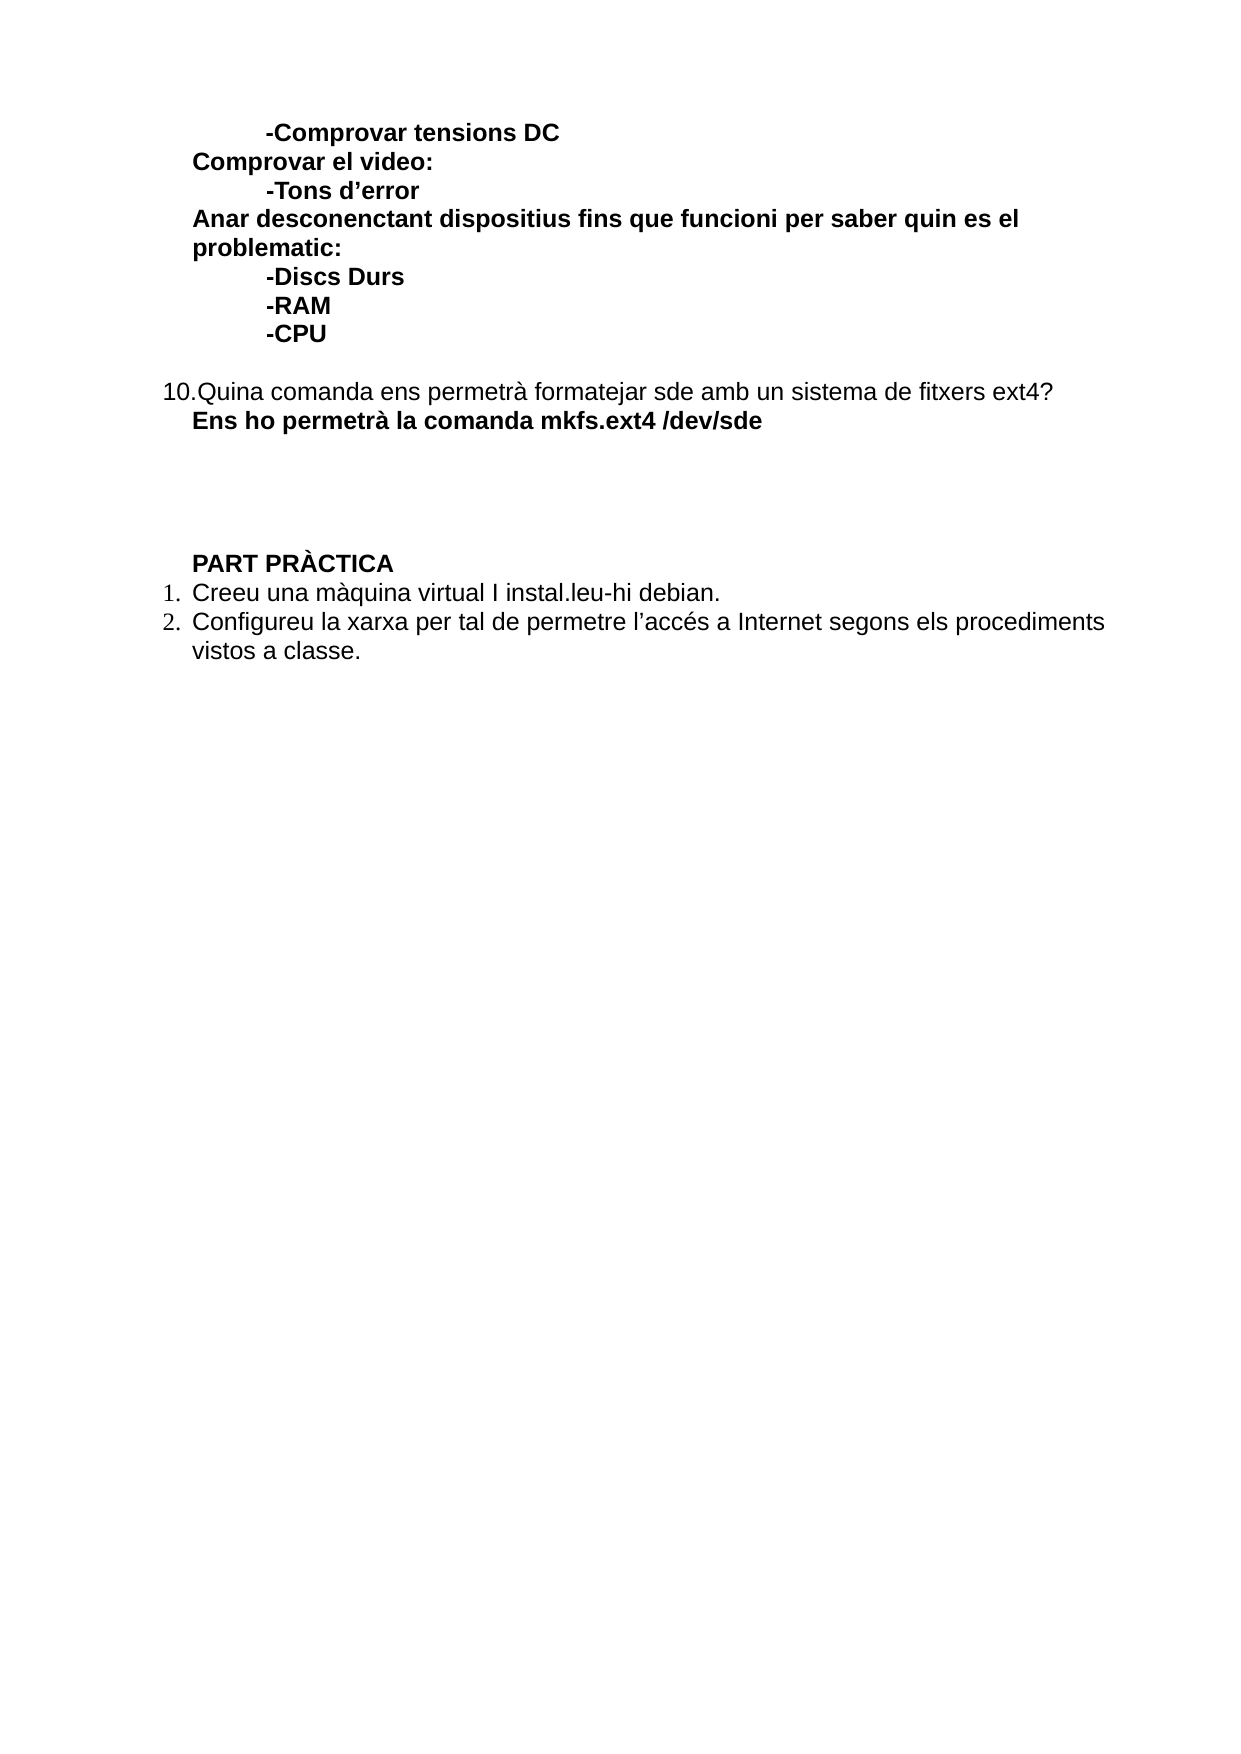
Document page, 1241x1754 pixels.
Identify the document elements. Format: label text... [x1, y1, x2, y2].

text -Tons d’error [118, 176, 1122, 204]
text Comprovar el video: [118, 147, 1122, 176]
list Quina comanda ens permetrà formatejar sde amb un sistema de fitxers ext4? [162, 377, 1122, 406]
text -CPU [118, 319, 1122, 348]
text Anar desconenctant dispositius fins que funcioni per saber quin es el problematic: [118, 204, 1122, 262]
list PART PRÀCTICA [162, 549, 1122, 578]
text -RAM [118, 291, 1122, 319]
text -Discs Durs [118, 262, 1122, 291]
list Configureu la xarxa per tal de permetre l’accés a Internet segons els procediments vistos a classe. [162, 607, 1122, 665]
list Ens ho permetrà la comanda mkfs.ext4 /dev/sde [162, 406, 1122, 434]
list -Comprovar tensions DC [236, 118, 1122, 147]
list Creeu una màquina virtual I instal.leu-hi debian. [162, 578, 1122, 607]
